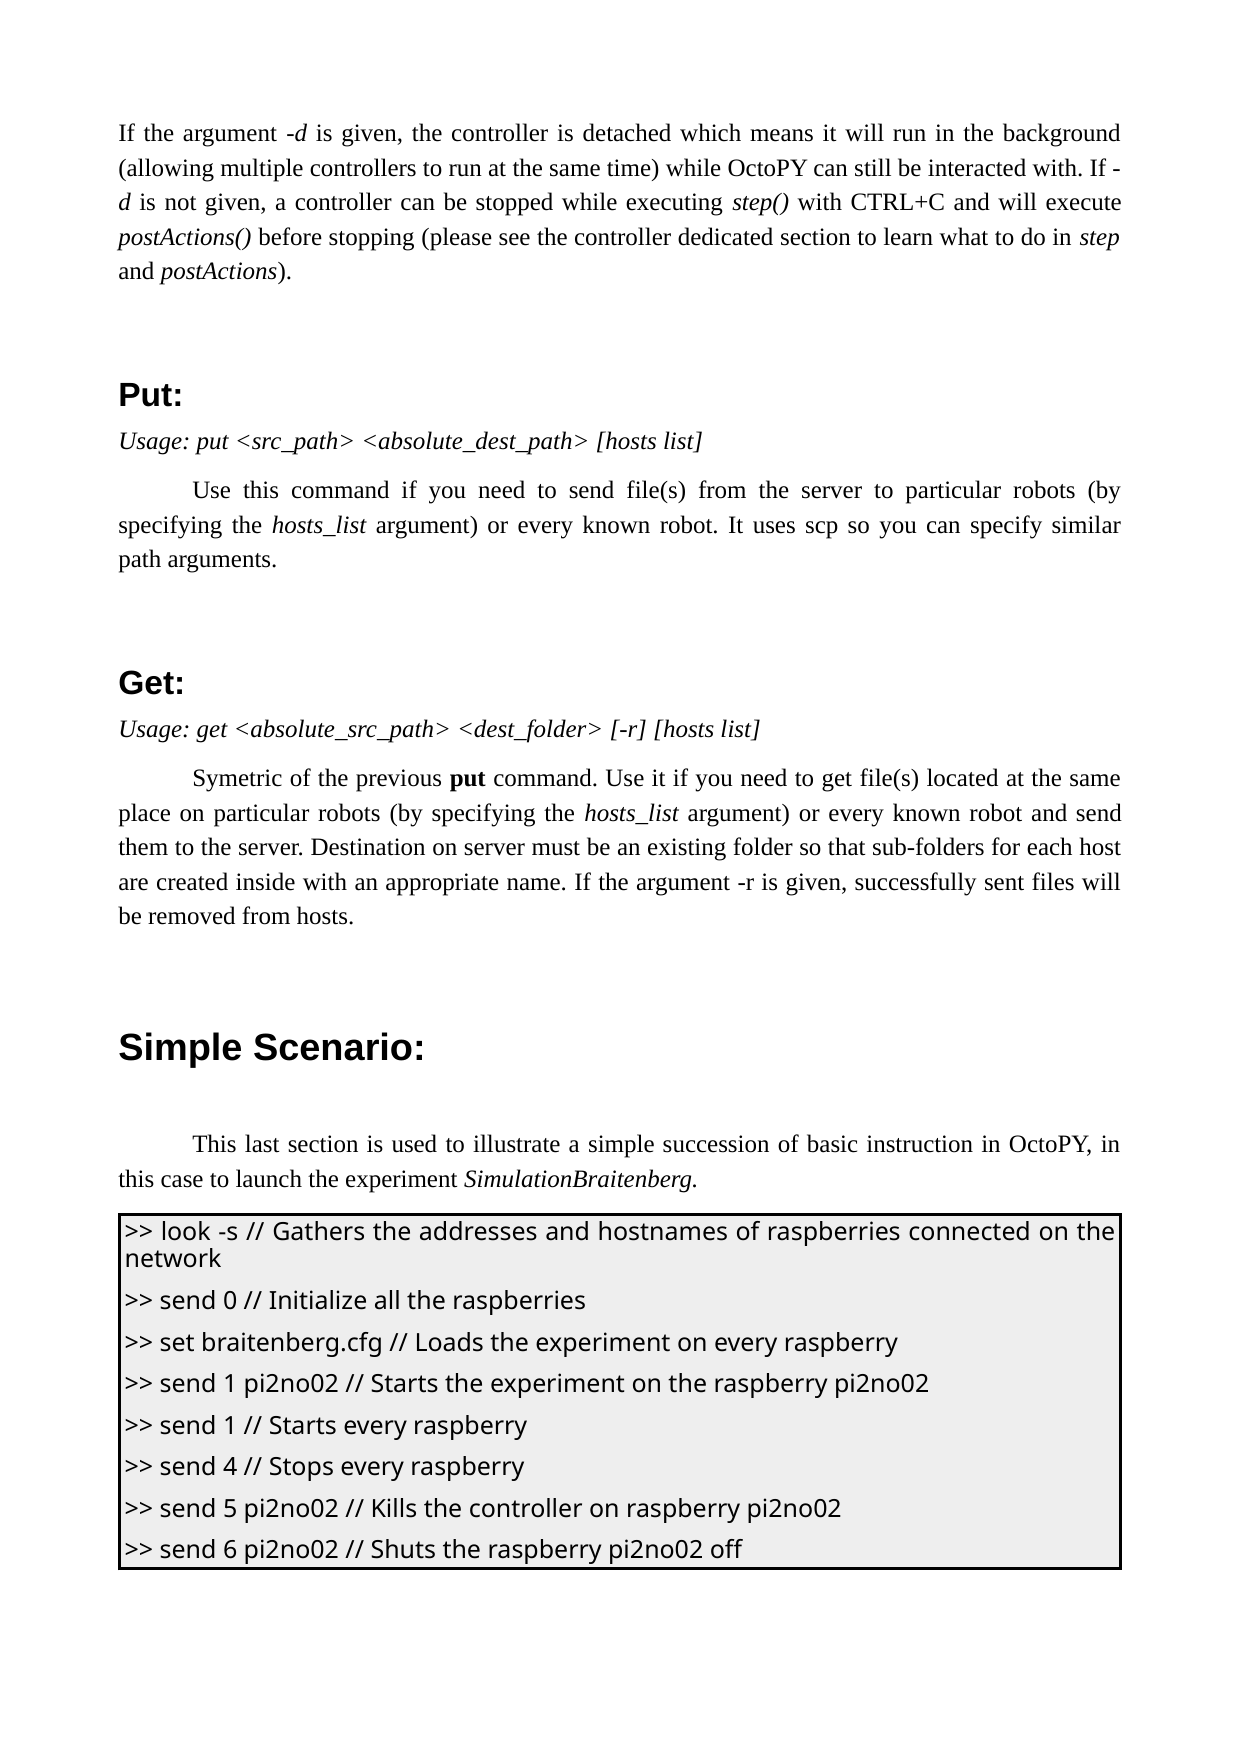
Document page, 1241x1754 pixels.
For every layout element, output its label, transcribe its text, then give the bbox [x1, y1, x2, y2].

text Use this command if you need to send file(s) from the server to particular robots (by specifying the hosts_list argument) or every known robot. It uses scp so you can specify similar path arguments. [118, 475, 1122, 573]
text >> send 6 pi2no02 // Shuts the raspberry pi2no02 off [121, 1531, 1119, 1567]
text >> send 1 // Starts every raspberry [121, 1406, 1119, 1439]
text This last section is used to illustrate a simple succession of basic instruction in OctoPY, in this case to launch the experiment SimulationBraitenberg. [118, 1129, 1122, 1193]
text Symetric of the previous put command. Use it if you need to get file(s) located at the same place on particular robots (by specifying the hosts_list argument) or every known robot and send them to the server. Destination on server must be an existing folder so that sub-folders for each host are created inside with an appropriate name. If the argument -r is given, successfully sent files will be removed from hosts. [118, 763, 1122, 930]
text >> set braitenberg.cfg // Loads the experiment on every raspberry [121, 1323, 1119, 1356]
text >> send 5 pi2no02 // Kills the controller on raspberry pi2no02 [121, 1489, 1119, 1523]
text >> send 1 pi2no02 // Starts the experiment on the raspberry pi2no02 [121, 1365, 1119, 1398]
text >> send 4 // Stops every raspberry [121, 1448, 1119, 1481]
subtitle Get: [118, 663, 1122, 702]
text Usage: get <absolute_src_path> <dest_folder> [-r] [hosts list] [118, 714, 1122, 743]
text If the argument -d is given, the controller is detached which means it will run in the background (allowing multiple controllers to run at the same time) while OctoPY can still be interacted with. If -d is not given, a controller can be stopped while executing step() with CTRL+C and will execute postActions() before stopping (please see the controller dedicated section to learn what to do in step and postActions). [118, 118, 1122, 285]
text >> send 0 // Initialize all the raspberries [121, 1282, 1119, 1315]
subtitle Simple Scenario: [118, 1024, 1122, 1068]
text Usage: put <src_path> <absolute_dest_path> [hosts list] [118, 426, 1122, 455]
subtitle Put: [118, 375, 1122, 414]
text >> look -s // Gathers the addresses and hostnames of raspberries connected on the network [121, 1216, 1119, 1273]
